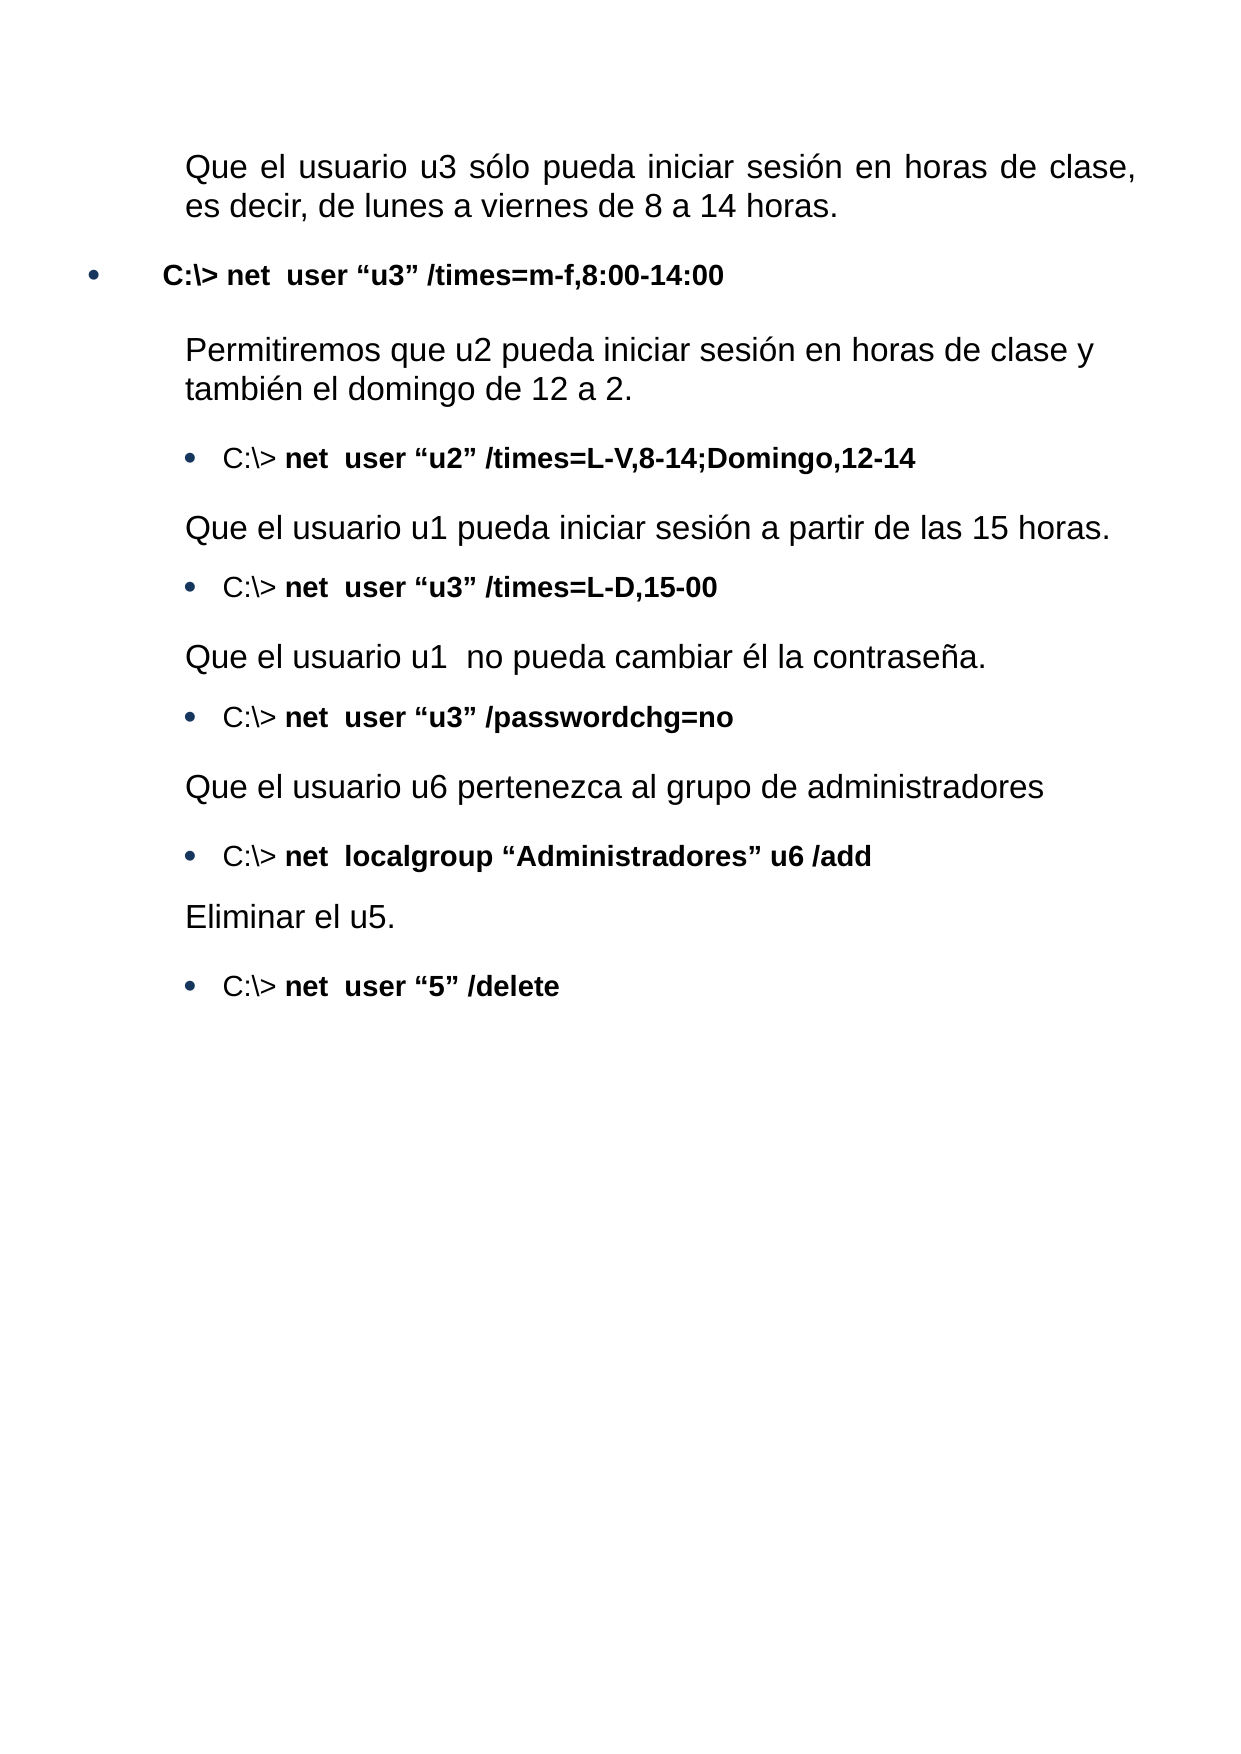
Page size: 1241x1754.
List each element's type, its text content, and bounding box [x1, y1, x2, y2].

text Permitiremos que u2 pueda iniciar sesión en horas de clase y también el domingo de 12 a 2. [185, 330, 1137, 407]
text Que el usuario u6 pertenezca al grupo de administradores [185, 767, 1137, 806]
list C:\> net user “u3” /times=m-f,8:00-14:00 [89, 258, 1108, 292]
list C:\> net user “u2” /times=L-V,8-14;Domingo,12-14 [185, 441, 1137, 474]
list C:\> net user “u3” /times=L-D,15-00 [185, 570, 1137, 604]
text Que el usuario u1 no pueda cambiar él la contraseña. [185, 638, 1137, 676]
list C:\> net user “u3” /passwordchg=no [185, 700, 1137, 734]
text Eliminar el u5. [185, 897, 1137, 935]
list C:\> net user “5” /delete [185, 969, 1137, 1003]
text Que el usuario u3 sólo pueda iniciar sesión en horas de clase, es decir, de lunes a viernes de 8 a 14 horas. [185, 148, 1137, 224]
list C:\> net localgroup “Administradores” u6 /add [185, 839, 1137, 873]
text Que el usuario u1 pueda iniciar sesión a partir de las 15 horas. [185, 508, 1137, 546]
